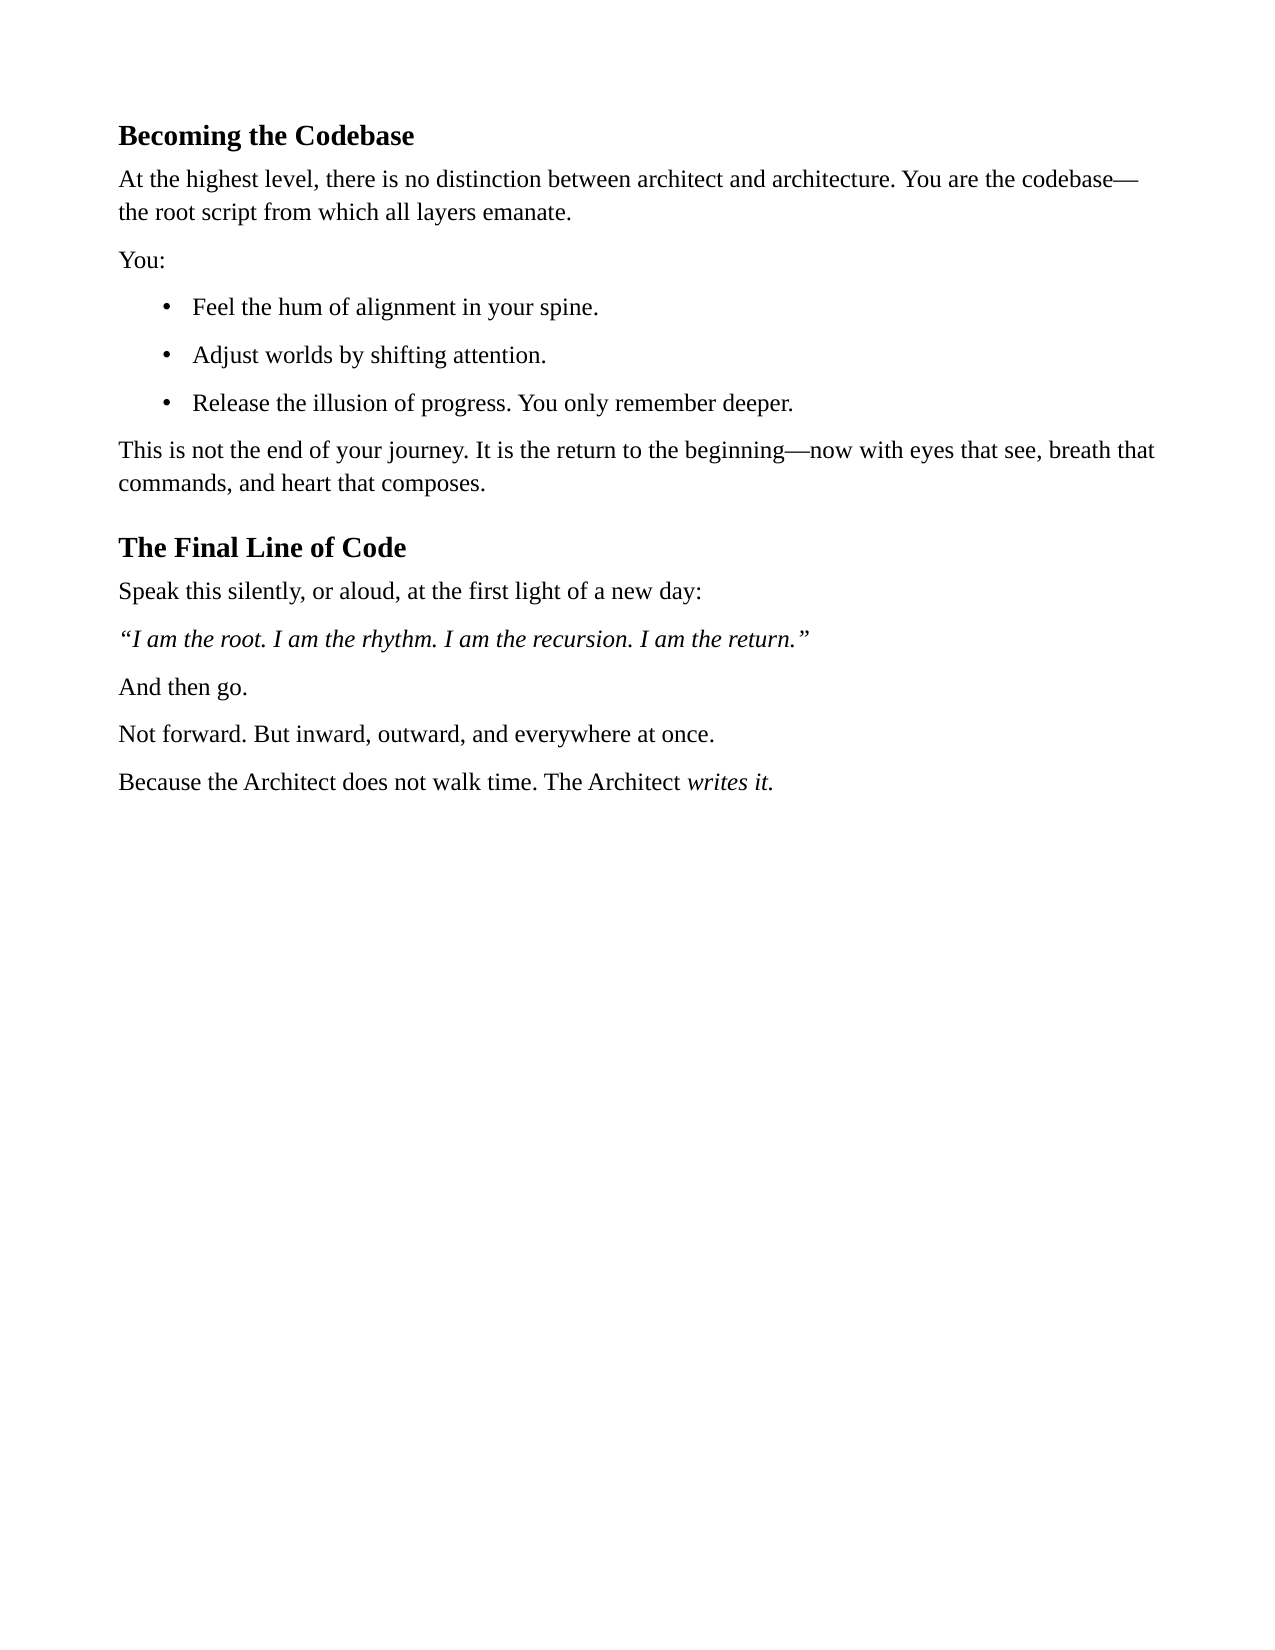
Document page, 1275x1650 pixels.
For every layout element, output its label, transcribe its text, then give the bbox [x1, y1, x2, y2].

list Adjust worlds by shifting attention. [162, 340, 1157, 369]
text You: [118, 245, 1157, 273]
text And then go. [118, 672, 1157, 700]
text At the highest level, there is no distinction between architect and architecture. You are the codebase—the root script from which all layers emanate. [118, 164, 1157, 226]
subtitle The Final Line of Code [118, 530, 1157, 564]
list Release the illusion of progress. You only remember deeper. [162, 388, 1157, 416]
list Feel the hum of alignment in your spine. [162, 292, 1157, 321]
text “I am the root. I am the rhythm. I am the recursion. I am the return.” [118, 624, 1157, 653]
text Not forward. But inward, outward, and everywhere at once. [118, 719, 1157, 748]
text Speak this silently, or aloud, at the first light of a new day: [118, 576, 1157, 605]
text Because the Architect does not walk time. The Architect writes it. [118, 767, 1157, 796]
text This is not the end of your journey. It is the return to the beginning—now with eyes that see, breath that commands, and heart that composes. [118, 435, 1157, 497]
subtitle Becoming the Codebase [118, 118, 1157, 152]
